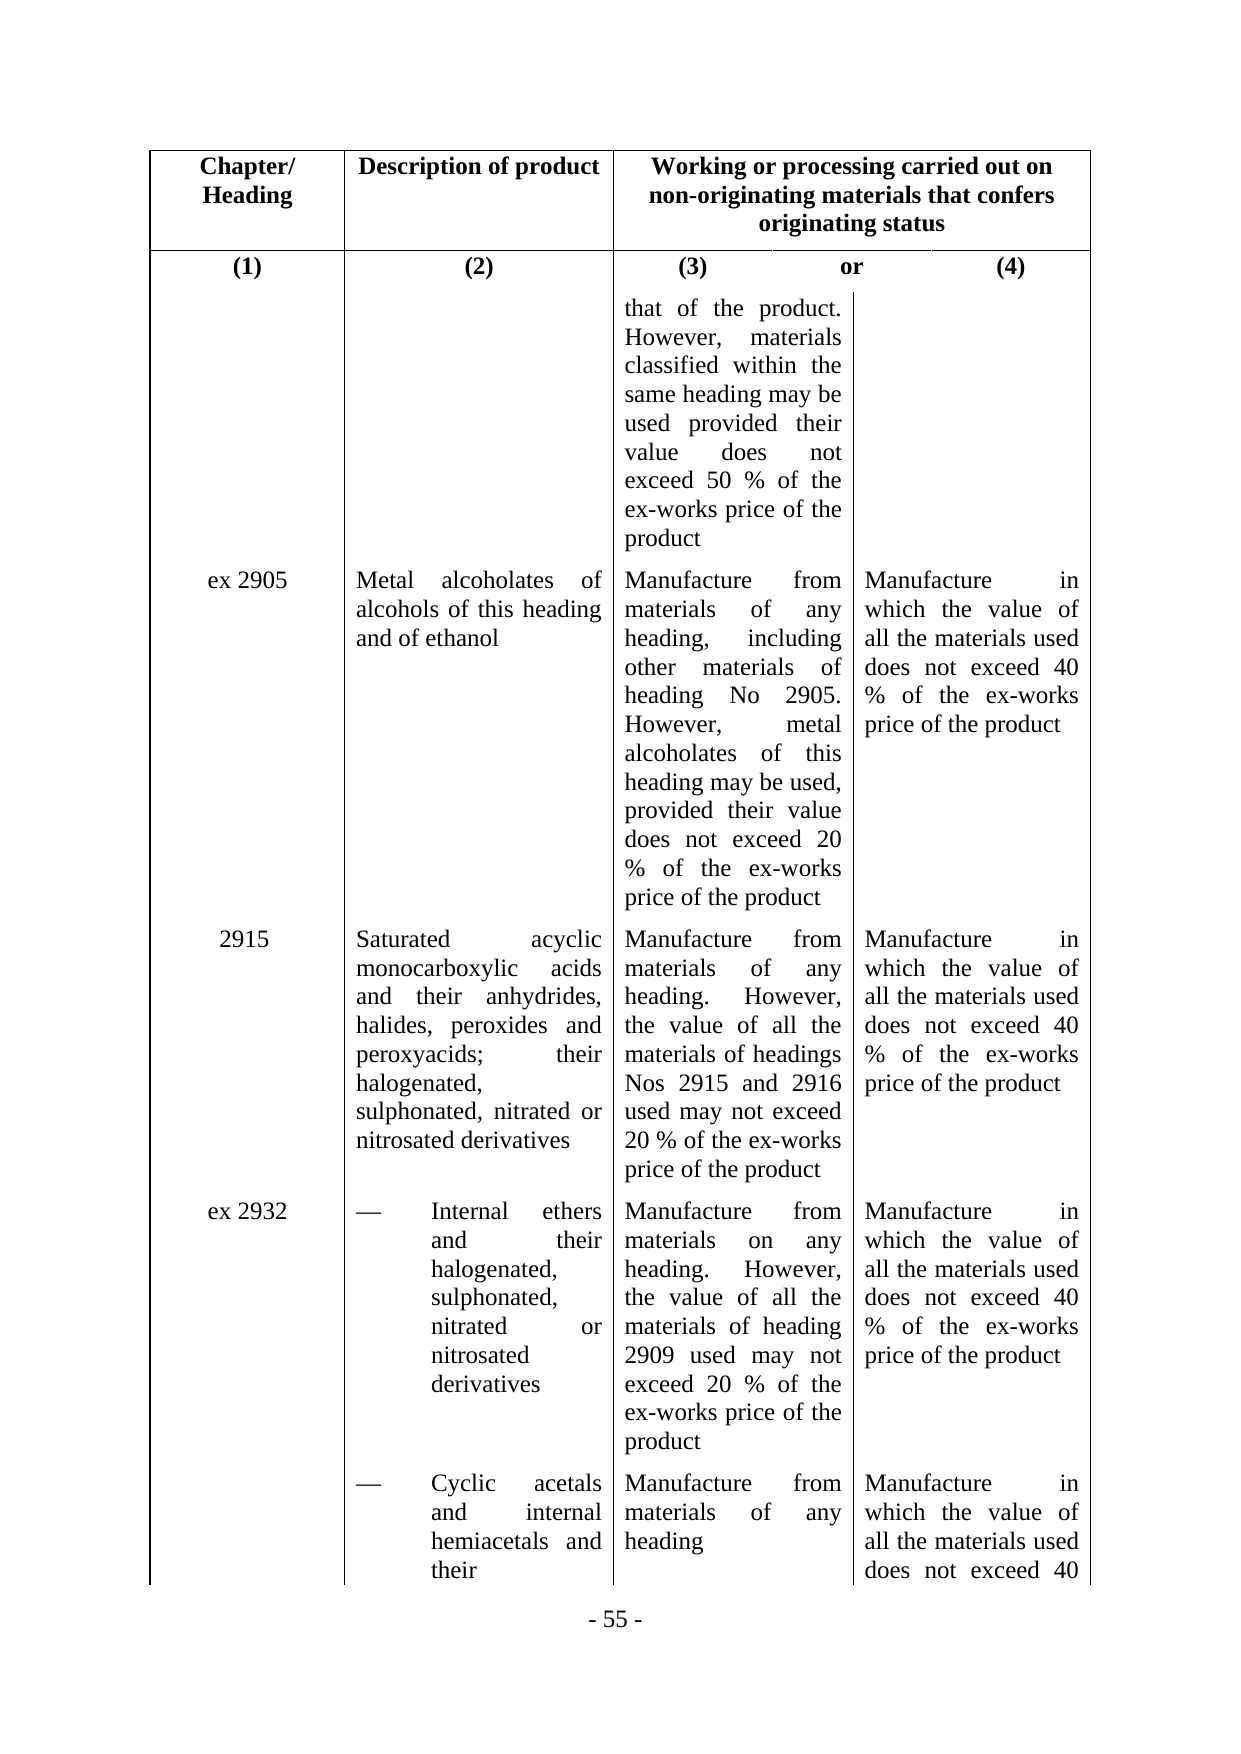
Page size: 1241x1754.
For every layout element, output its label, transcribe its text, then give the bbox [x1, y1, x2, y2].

table_cell that of the product. However, materials classified within the same heading may be used provided their value does not exceed 50 % of the ex-works price of the product [614, 293, 853, 564]
table_cell or [773, 251, 931, 292]
table_cell (4) [932, 251, 1090, 292]
table_cell (3) [614, 251, 772, 292]
table_cell [345, 293, 613, 564]
table_cell [151, 1469, 344, 1583]
table_cell Manufacture from materials on any heading. However, the value of all the materials of heading 2909 used may not exceed 20 % of the ex-works price of the product [614, 1196, 853, 1467]
table_cell Manufacture in which the value of all the materials used does not exceed 40 % of the ex-works price of the product [854, 565, 1090, 923]
table_cell (2) [345, 251, 613, 292]
table_cell 2915 [151, 924, 344, 1195]
table_cell ex 2905 [151, 565, 344, 923]
table_cell — Internal ethers and their halogenated, sulphonated, nitrated or nitrosated derivatives [345, 1196, 613, 1467]
table_cell ex 2932 [151, 1196, 344, 1467]
table_cell [151, 293, 344, 564]
table_cell Metal alcoholates of alcohols of this heading and of ethanol [345, 565, 613, 923]
table_header Description of product [345, 151, 613, 250]
table_cell [854, 293, 1090, 564]
table_cell Manufacture in which the value of all the materials used does not exceed 40 % of the ex-works price of the product [854, 1196, 1090, 1467]
table_header Working or processing carried out on non-originating materials that confers originating status [614, 151, 1090, 250]
table_cell Manufacture in which the value of all the materials used does not exceed 40 % of the ex-works price of the product [854, 924, 1090, 1195]
table_cell Manufacture from materials of any heading [614, 1469, 853, 1583]
table_cell Manufacture in which the value of all the materials used does not exceed 40 [854, 1469, 1090, 1583]
table_cell Manufacture from materials of any heading, including other materials of heading No 2905. However, metal alcoholates of this heading may be used, provided their value does not exceed 20 % of the ex-works price of the product [614, 565, 853, 923]
table_cell Manufacture from materials of any heading. However, the value of all the materials of headings Nos 2915 and 2916 used may not exceed 20 % of the ex-works price of the product [614, 924, 853, 1195]
table_cell (1) [151, 251, 344, 292]
table_cell Saturated acyclic monocarboxylic acids and their anhydrides, halides, peroxides and peroxyacids; their halogenated, sulphonated, nitrated or nitrosated derivatives [345, 924, 613, 1195]
table_header Chapter/Heading [151, 151, 344, 250]
table_cell — Cyclic acetals and internal hemiacetals and their [345, 1469, 613, 1583]
